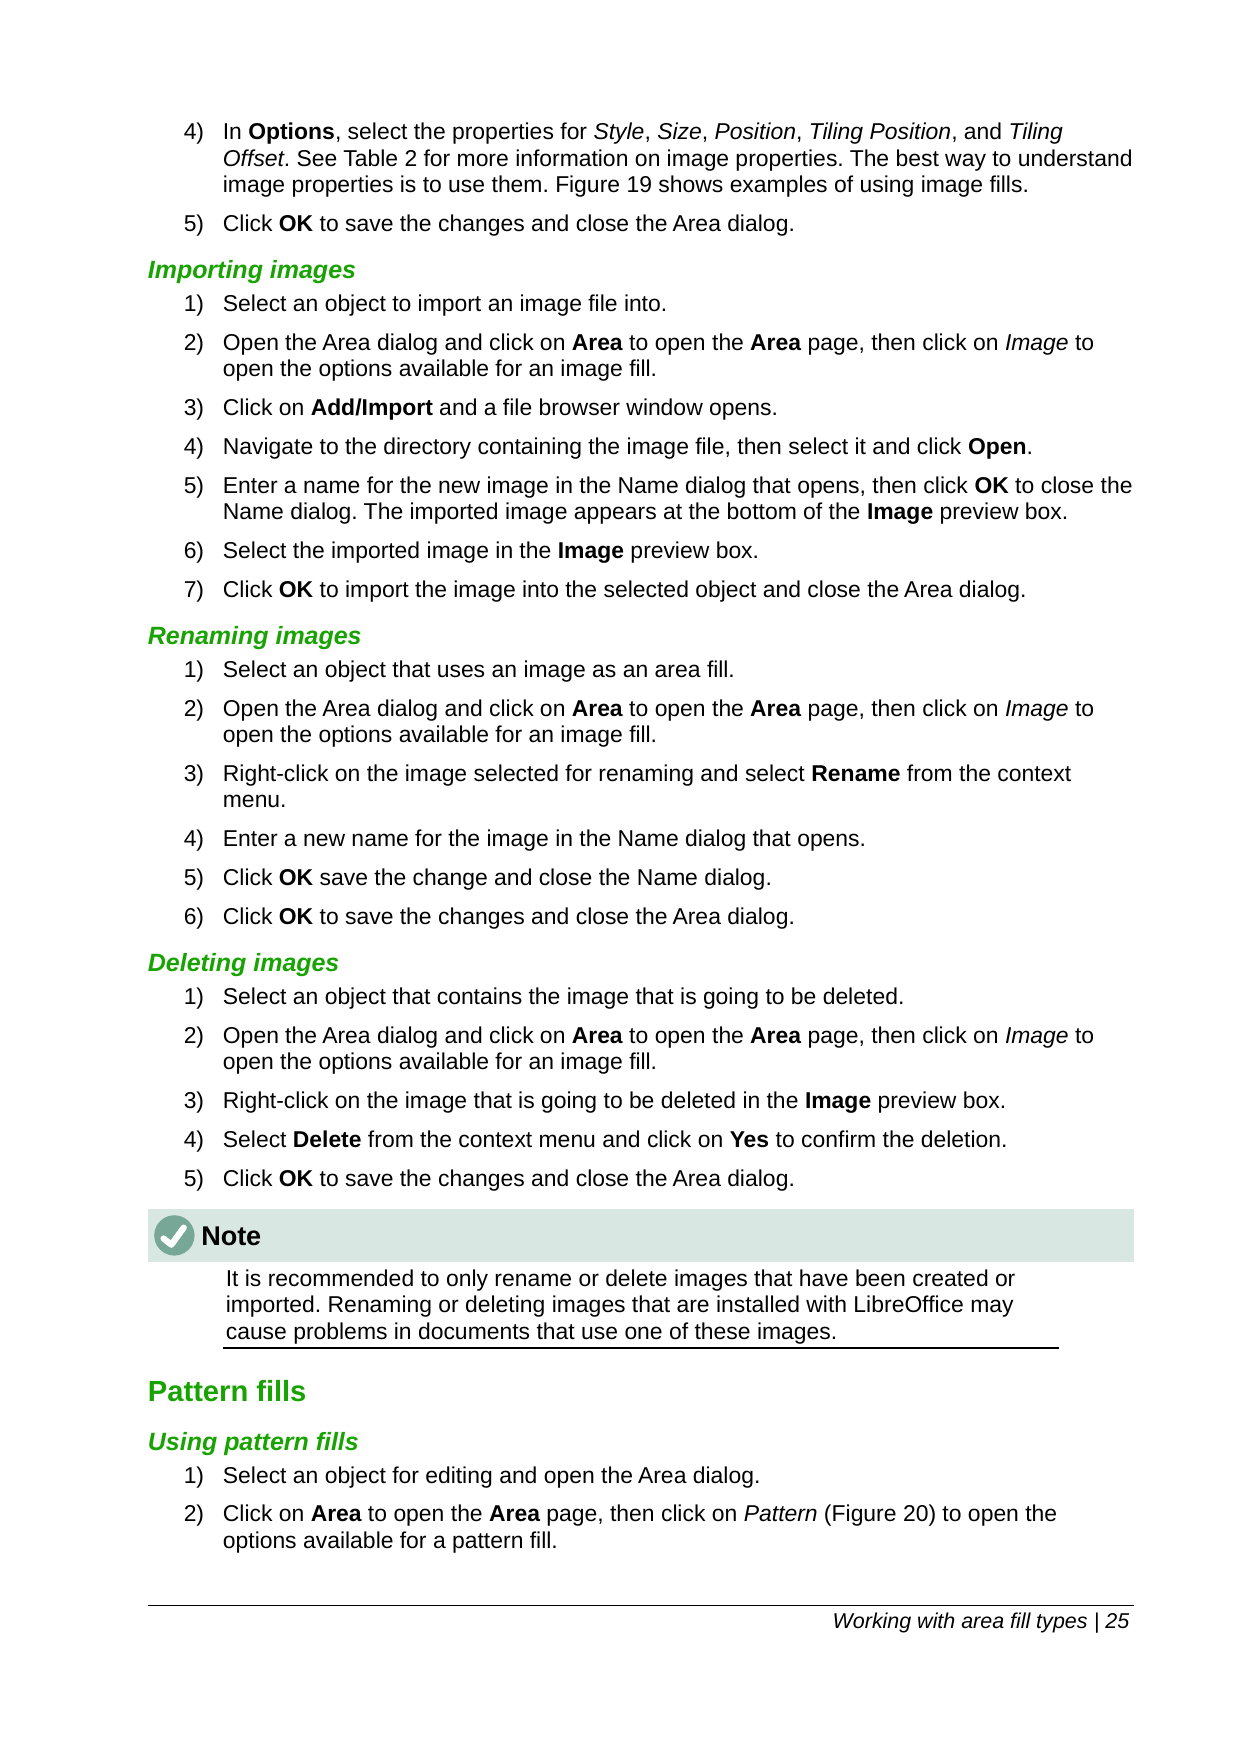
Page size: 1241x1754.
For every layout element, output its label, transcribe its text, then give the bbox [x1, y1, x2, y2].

list Enter a name for the new image in the Name dialog that opens, then click OK to close the Name dialog. The imported image appears at the bottom of the Image preview box. [204, 472, 1134, 524]
list Right-click on the image that is going to be deleted in the Image preview box. [204, 1087, 1134, 1113]
list Select an object that uses an image as an area fill. [204, 656, 1134, 682]
list Click on Add/Import and a file browser window opens. [204, 394, 1134, 420]
list Click OK save the change and close the Name dialog. [204, 864, 1134, 890]
list Navigate to the directory containing the image file, then select it and click Open. [204, 433, 1134, 459]
list Open the Area dialog and click on Area to open the Area page, then click on Image to open the options available for an image fill. [204, 329, 1134, 381]
subtitle Pattern fills [148, 1374, 1134, 1408]
list Select an object for editing and open the Area dialog. [204, 1462, 1134, 1488]
subtitle Renaming images [148, 621, 1134, 649]
list Open the Area dialog and click on Area to open the Area page, then click on Image to open the options available for an image fill. [204, 694, 1134, 747]
list Click on Area to open the Area page, then click on Pattern (Figure 20) to open the options available for a pattern fill. [204, 1500, 1134, 1553]
list Select Delete from the context menu and click on Yes to confirm the deletion. [204, 1126, 1134, 1152]
list Select an object that contains the image that is going to be deleted. [204, 983, 1134, 1009]
list Select an object to import an image file into. [204, 290, 1134, 316]
subtitle Note [148, 1209, 1134, 1262]
list Click OK to save the changes and close the Area dialog. [204, 1164, 1134, 1191]
subtitle Importing images [148, 255, 1134, 283]
text It is recommended to only rename or delete images that have been created or imported. Renaming or deleting images that are installed with LibreOffice may cause problems in documents that use one of these images. [223, 1262, 1059, 1347]
subtitle Using pattern fills [148, 1427, 1134, 1455]
list In Options, select the properties for Style, Size, Position, Tiling Position, and Tiling Offset. See Table 2 for more information on image properties. The best way to understand image properties is to use them. Figure 19 shows examples of using image fills. [204, 118, 1134, 197]
list Click OK to import the image into the selected object and close the Area dialog. [204, 576, 1134, 602]
subtitle Deleting images [148, 948, 1134, 977]
list Right-click on the image selected for renaming and select Rename from the context menu. [204, 760, 1134, 812]
list Open the Area dialog and click on Area to open the Area page, then click on Image to open the options available for an image fill. [204, 1022, 1134, 1074]
list Select the imported image in the Image preview box. [204, 537, 1134, 563]
list Enter a new name for the image in the Name dialog that opens. [204, 825, 1134, 851]
list Click OK to save the changes and close the Area dialog. [204, 903, 1134, 929]
list Click OK to save the changes and close the Area dialog. [204, 210, 1134, 236]
